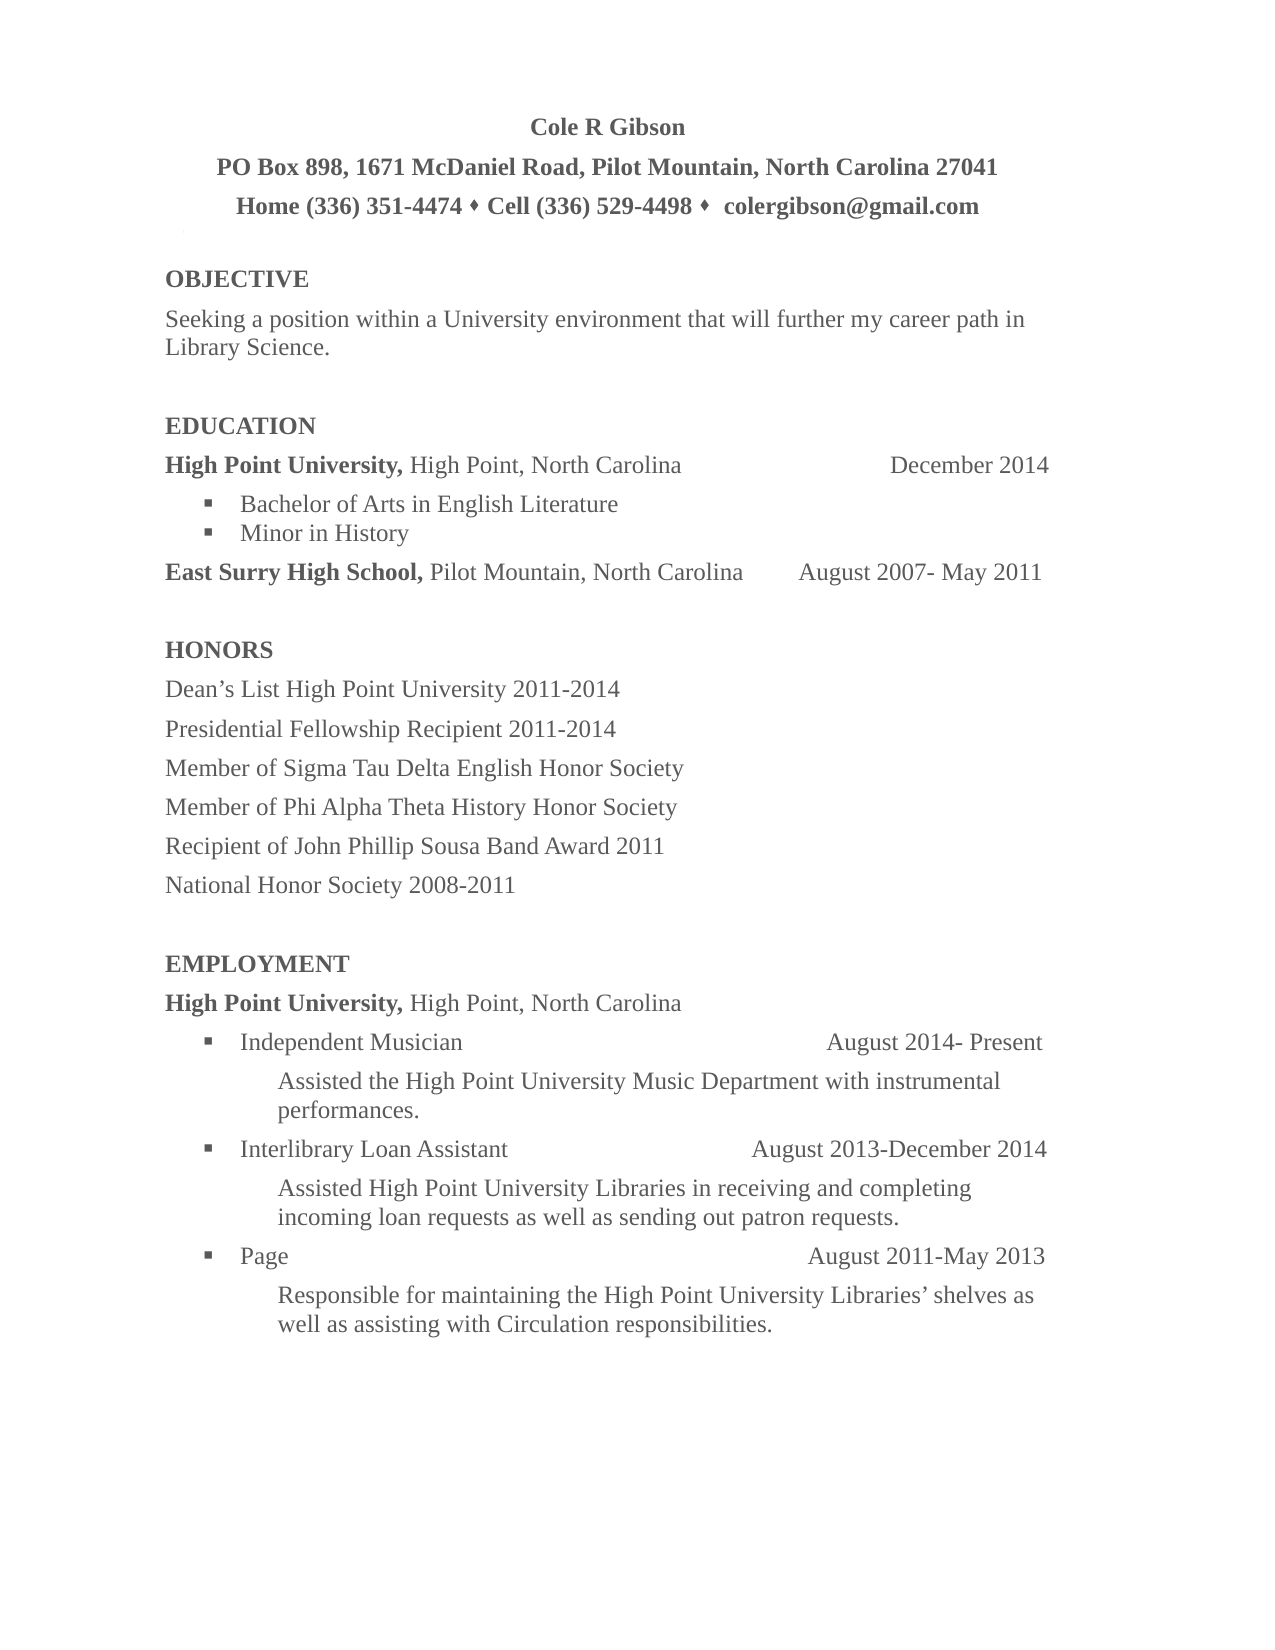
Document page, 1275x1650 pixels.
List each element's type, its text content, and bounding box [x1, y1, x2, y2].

text Responsible for maintaining the High Point University Libraries’ shelves as well as assisting with Circulation responsibilities. [277, 1280, 1050, 1338]
list Minor in History [202, 518, 1110, 547]
text Dean’s List High Point University 2011-2014 [165, 674, 1050, 703]
text EMPLOYMENT [165, 949, 1050, 977]
text Seeking a position within a University environment that will further my career path in Library Science. [165, 304, 1050, 361]
text Presidential Fellowship Recipient 2011-2014 [165, 714, 1050, 742]
text Cole R Gibson [165, 112, 1050, 141]
text Member of Phi Alpha Theta History Honor Society [165, 792, 1050, 821]
text High Point University, High Point, North Carolina [165, 988, 1050, 1017]
text High Point University, High Point, North Carolina December 2014 [165, 450, 1050, 479]
text East Surry High School, Pilot Mountain, North Carolina August 2007- May 2011 [165, 557, 1050, 586]
list Interlibrary Loan Assistant August 2013-December 2014 [202, 1134, 1110, 1163]
text Assisted the High Point University Music Department with instrumental performances. [277, 1066, 1050, 1124]
text Home (336) 351-4474  Cell (336) 529-4498  colergibson@gmail.com [165, 191, 1050, 219]
list Page August 2011-May 2013 [202, 1241, 1110, 1270]
text PO Box 898, 1671 McDaniel Road, Pilot Mountain, North Carolina 27041 [165, 152, 1050, 180]
text National Honor Society 2008-2011 [165, 870, 1050, 899]
text OBJECTIVE [165, 264, 1050, 293]
text HONORS [165, 635, 1050, 664]
list Independent Musician August 2014- Present [202, 1027, 1110, 1056]
text EDUCATION [165, 411, 1050, 439]
text Assisted High Point University Libraries in receiving and completing incoming loan requests as well as sending out patron requests. [277, 1173, 1050, 1231]
text Member of Sigma Tau Delta English Honor Society [165, 753, 1050, 782]
text Recipient of John Phillip Sousa Band Award 2011 [165, 831, 1050, 860]
list Bachelor of Arts in English Literature [202, 489, 1110, 518]
